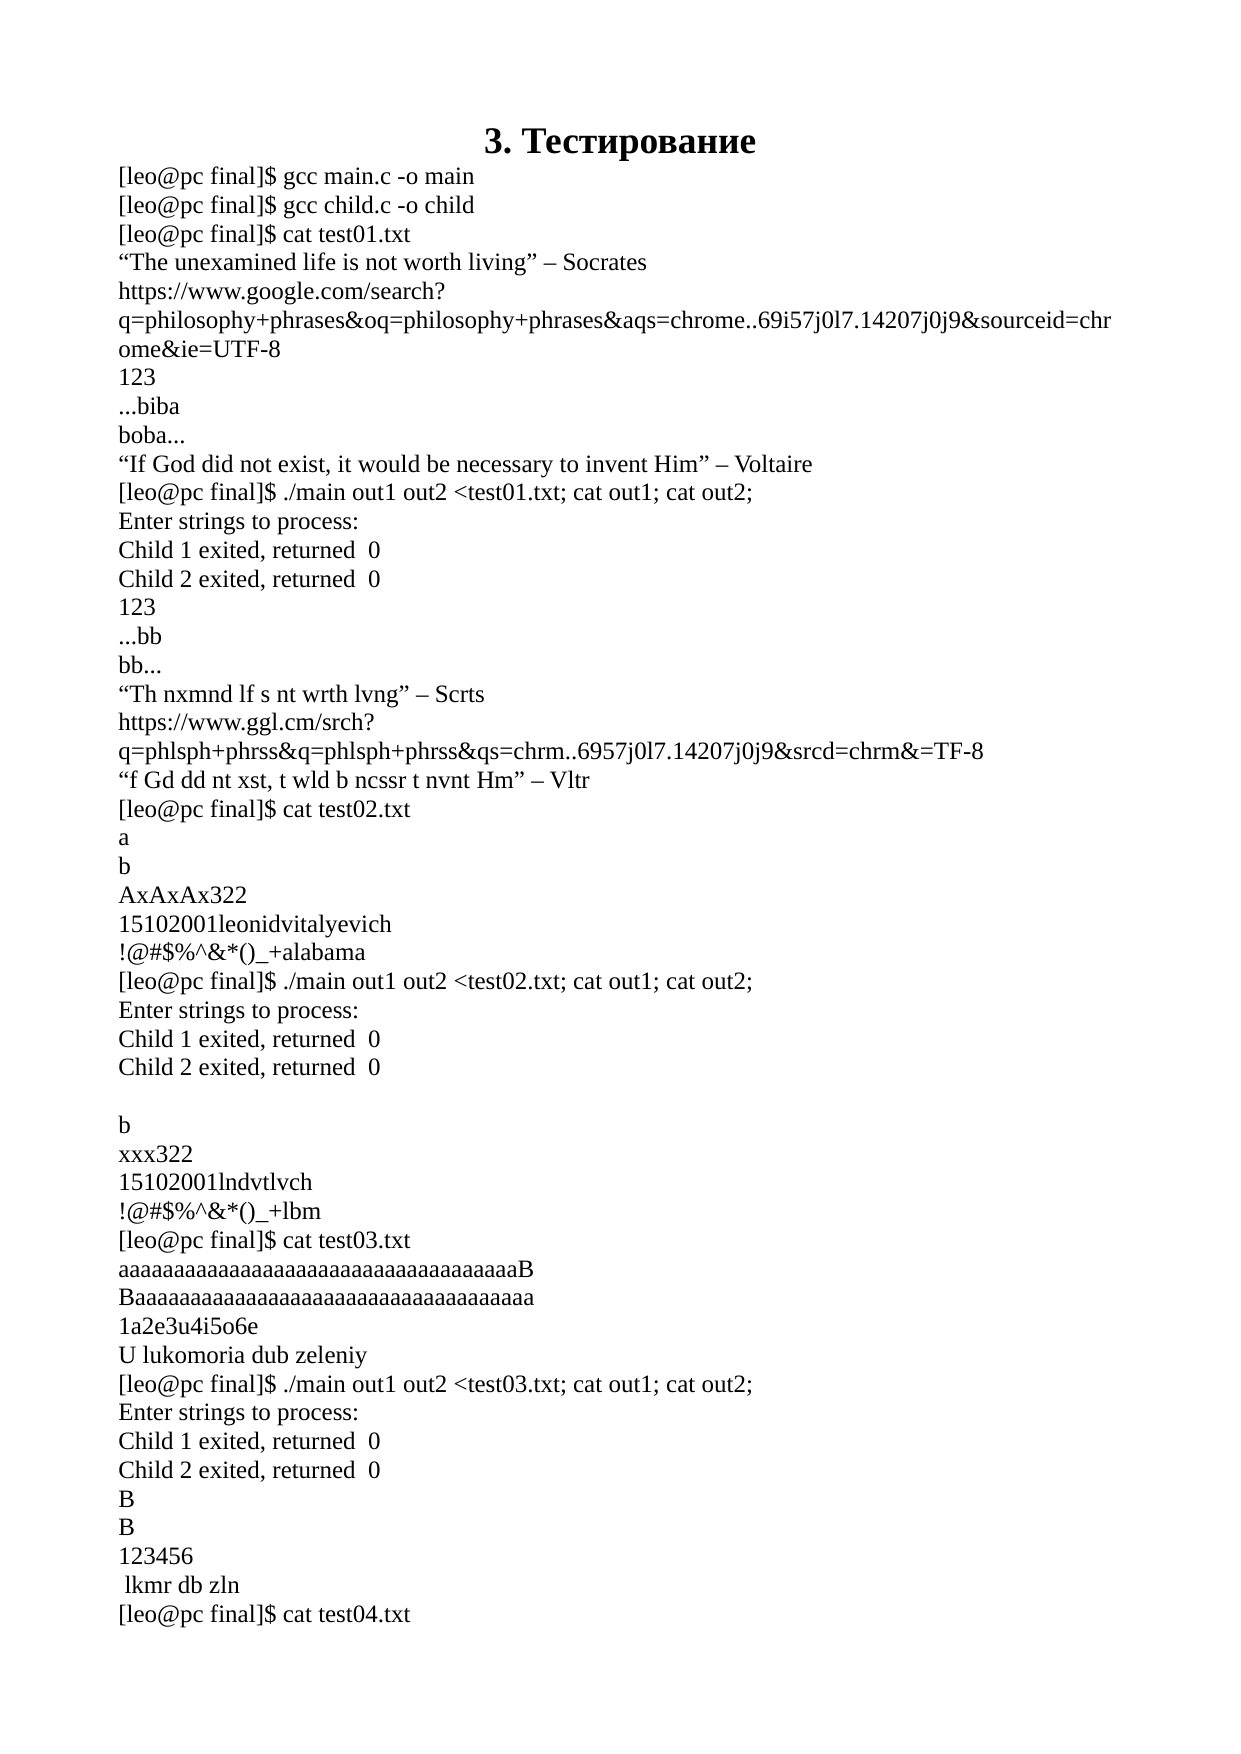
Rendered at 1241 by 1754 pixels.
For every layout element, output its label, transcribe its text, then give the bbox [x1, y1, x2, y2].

text !@#$%^&*()_+alabama [118, 937, 1122, 966]
text bb... [118, 650, 1122, 679]
text aaaaaaaaaaaaaaaaaaaaaaaaaaaaaaaaaaaaB [118, 1254, 1122, 1282]
text ...bb [118, 621, 1122, 650]
text Enter strings to process: [118, 995, 1122, 1024]
text B [118, 1484, 1122, 1512]
text “Th nxmnd lf s nt wrth lvng” – Scrts [118, 679, 1122, 707]
text [leo@pc final]$ cat test03.txt [118, 1225, 1122, 1254]
text 123456 [118, 1541, 1122, 1570]
text Child 1 exited, returned 0 [118, 1426, 1122, 1455]
text Enter strings to process: [118, 1397, 1122, 1426]
text 1a2e3u4i5o6e [118, 1311, 1122, 1340]
text !@#$%^&*()_+lbm [118, 1196, 1122, 1225]
text [leo@pc final]$ ./main out1 out2 <test01.txt; cat out1; cat out2; [118, 477, 1122, 506]
text 15102001lndvtlvch [118, 1167, 1122, 1196]
text xxx322 [118, 1139, 1122, 1167]
text “f Gd dd nt xst, t wld b ncssr t nvnt Hm” – Vltr [118, 765, 1122, 794]
text Child 2 exited, returned 0 [118, 1455, 1122, 1484]
text AxAxAx322 [118, 880, 1122, 909]
text 15102001leonidvitalyevich [118, 909, 1122, 937]
text “If God did not exist, it would be necessary to invent Him” – Voltaire [118, 449, 1122, 477]
text [leo@pc final]$ cat test02.txt [118, 794, 1122, 822]
text [leo@pc final]$ ./main out1 out2 <test02.txt; cat out1; cat out2; [118, 966, 1122, 995]
text Child 1 exited, returned 0 [118, 535, 1122, 564]
text boba... [118, 420, 1122, 449]
text B [118, 1512, 1122, 1541]
text Enter strings to process: [118, 506, 1122, 535]
text 3. Тестирование [118, 118, 1122, 161]
text 123 [118, 362, 1122, 391]
text Baaaaaaaaaaaaaaaaaaaaaaaaaaaaaaaaaaaa [118, 1282, 1122, 1311]
text 123 [118, 592, 1122, 621]
text [leo@pc final]$ gcc child.c -o child [118, 190, 1122, 219]
text [leo@pc final]$ cat test01.txt [118, 219, 1122, 247]
text U lukomoria dub zeleniy [118, 1340, 1122, 1369]
text b [118, 851, 1122, 880]
text https://www.ggl.cm/srch?q=phlsph+phrss&q=phlsph+phrss&qs=chrm..6957j0l7.14207j0j9&srcd=chrm&=TF-8 [118, 707, 1122, 765]
text Child 2 exited, returned 0 [118, 564, 1122, 592]
text Child 1 exited, returned 0 [118, 1024, 1122, 1052]
text https://www.google.com/search?q=philosophy+phrases&oq=philosophy+phrases&aqs=chrome..69i57j0l7.14207j0j9&sourceid=chrome&ie=UTF-8 [118, 276, 1122, 362]
text b [118, 1110, 1122, 1139]
text Child 2 exited, returned 0 [118, 1052, 1122, 1081]
text ...biba [118, 391, 1122, 420]
text lkmr db zln [118, 1570, 1122, 1599]
text “The unexamined life is not worth living” – Socrates [118, 247, 1122, 276]
text [leo@pc final]$ cat test04.txt [118, 1599, 1122, 1627]
text a [118, 822, 1122, 851]
text [leo@pc final]$ gcc main.c -o main [118, 161, 1122, 190]
text [leo@pc final]$ ./main out1 out2 <test03.txt; cat out1; cat out2; [118, 1369, 1122, 1397]
